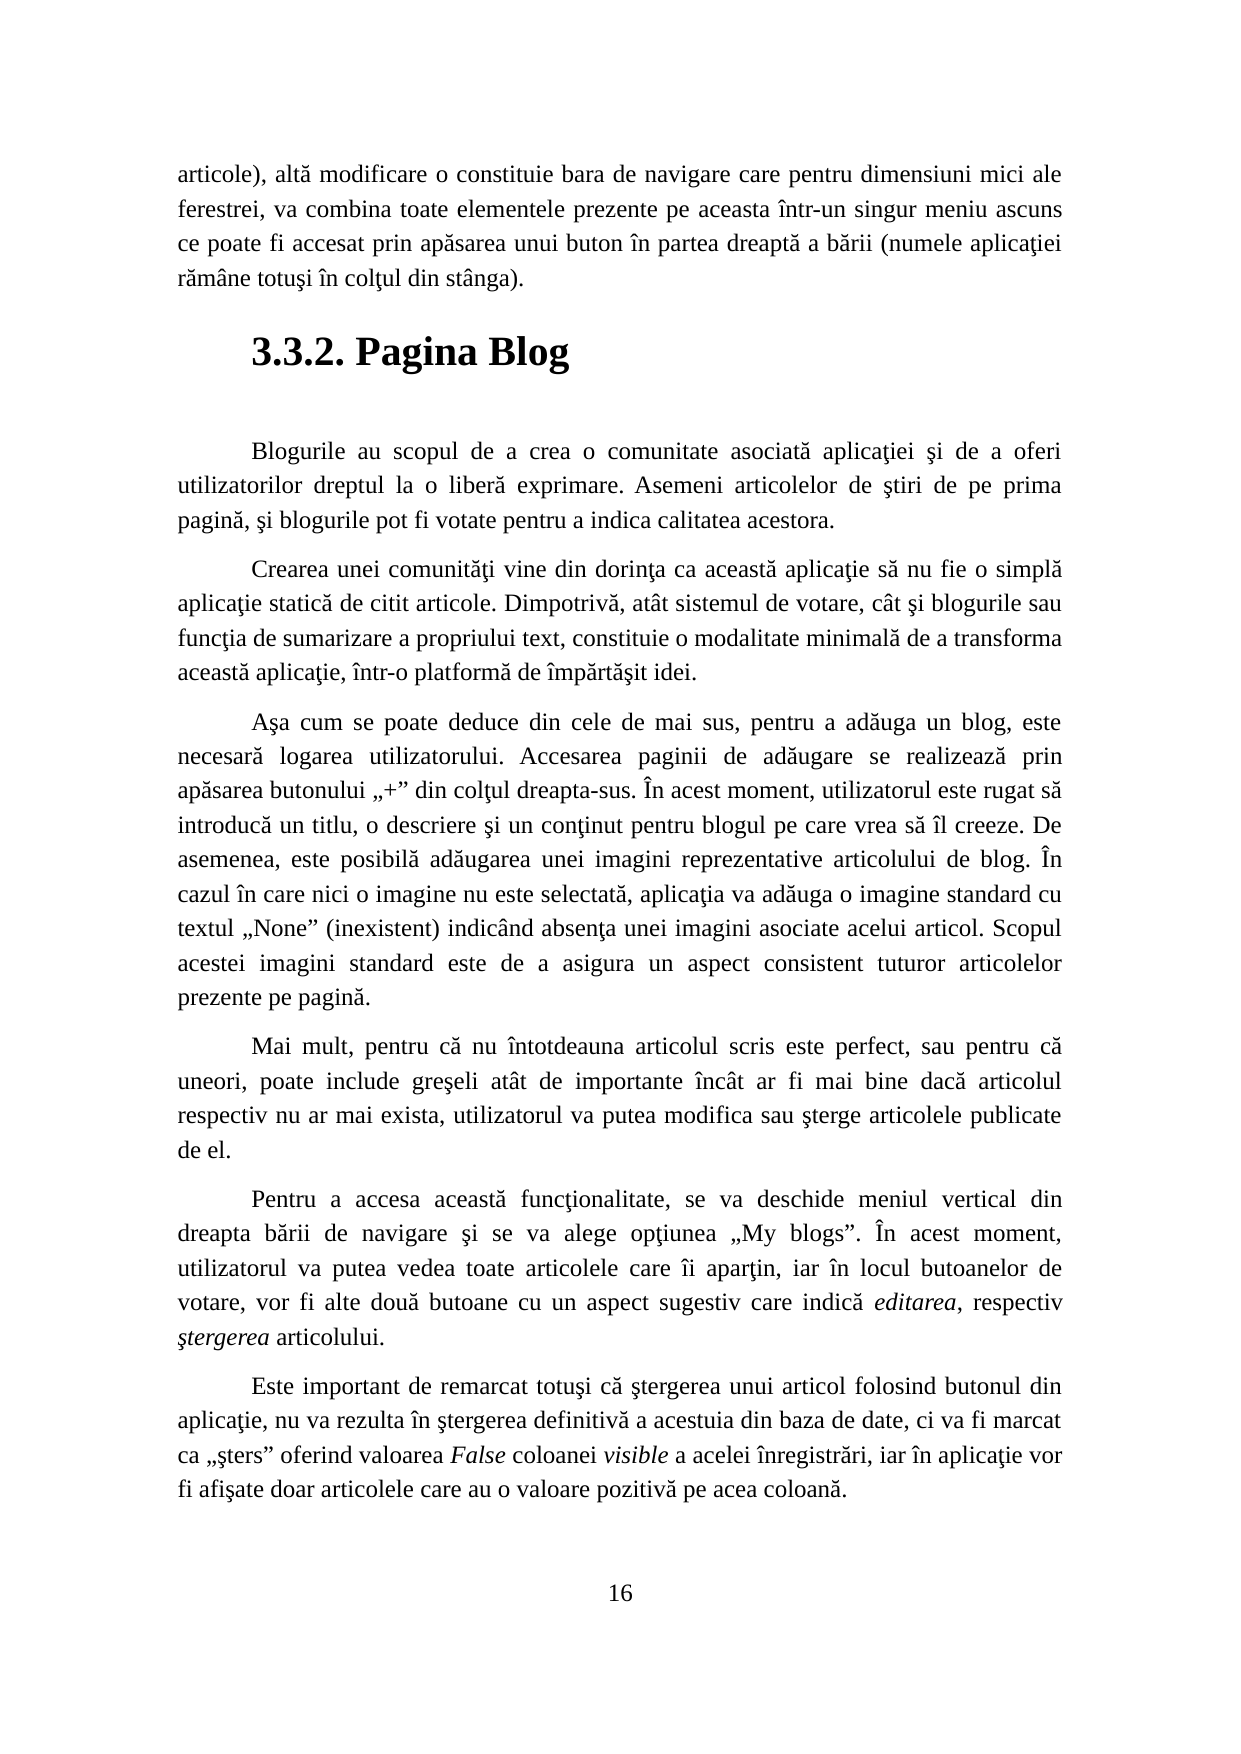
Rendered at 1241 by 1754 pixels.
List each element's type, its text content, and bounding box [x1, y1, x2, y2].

subtitle 3.3.2. Pagina Blog [177, 327, 1063, 374]
text Mai mult, pentru că nu întotdeauna articolul scris este perfect, sau pentru că uneori, poate include greşeli atât de importante încât ar fi mai bine dacă articolul respectiv nu ar mai exista, utilizatorul va putea modifica sau şterge articolele publicate de el. [177, 1031, 1063, 1164]
text Pentru a accesa această funcţionalitate, se va deschide meniul vertical din dreapta bării de navigare şi se va alege opţiunea „My blogs”. În acest moment, utilizatorul va putea vedea toate articolele care îi aparţin, iar în locul butoanelor de votare, vor fi alte două butoane cu un aspect sugestiv care indică editarea, respectiv ştergerea articolului. [177, 1184, 1063, 1351]
text Este important de remarcat totuşi că ştergerea unui articol folosind butonul din aplicaţie, nu va rezulta în ştergerea definitivă a acestuia din baza de date, ci va fi marcat ca „şters” oferind valoarea False coloanei visible a acelei înregistrări, iar în aplicaţie vor fi afişate doar articolele care au o valoare pozitivă pe acea coloană. [177, 1371, 1063, 1503]
text Aşa cum se poate deduce din cele de mai sus, pentru a adăuga un blog, este necesară logarea utilizatorului. Accesarea paginii de adăugare se realizează prin apăsarea butonului „+” din colţul dreapta-sus. În acest moment, utilizatorul este rugat să introducă un titlu, o descriere şi un conţinut pentru blogul pe care vrea să îl creeze. De asemenea, este posibilă adăugarea unei imagini reprezentative articolului de blog. În cazul în care nici o imagine nu este selectată, aplicaţia va adăuga o imagine standard cu textul „None” (inexistent) indicând absenţa unei imagini asociate acelui articol. Scopul acestei imagini standard este de a asigura un aspect consistent tuturor articolelor prezente pe pagină. [177, 707, 1063, 1011]
text Blogurile au scopul de a crea o comunitate asociată aplicaţiei şi de a oferi utilizatorilor dreptul la o liberă exprimare. Asemeni articolelor de ştiri de pe prima pagină, şi blogurile pot fi votate pentru a indica calitatea acestora. [177, 436, 1063, 534]
text articole), altă modificare o constituie bara de navigare care pentru dimensiuni mici ale ferestrei, va combina toate elementele prezente pe aceasta într-un singur meniu ascuns ce poate fi accesat prin apăsarea unui buton în partea dreaptă a bării (numele aplicaţiei rămâne totuşi în colţul din stânga). [177, 159, 1063, 292]
text Crearea unei comunităţi vine din dorinţa ca această aplicaţie să nu fie o simplă aplicaţie statică de citit articole. Dimpotrivă, atât sistemul de votare, cât şi blogurile sau funcţia de sumarizare a propriului text, constituie o modalitate minimală de a transforma această aplicaţie, într-o platformă de împărtăşit idei. [177, 554, 1063, 686]
